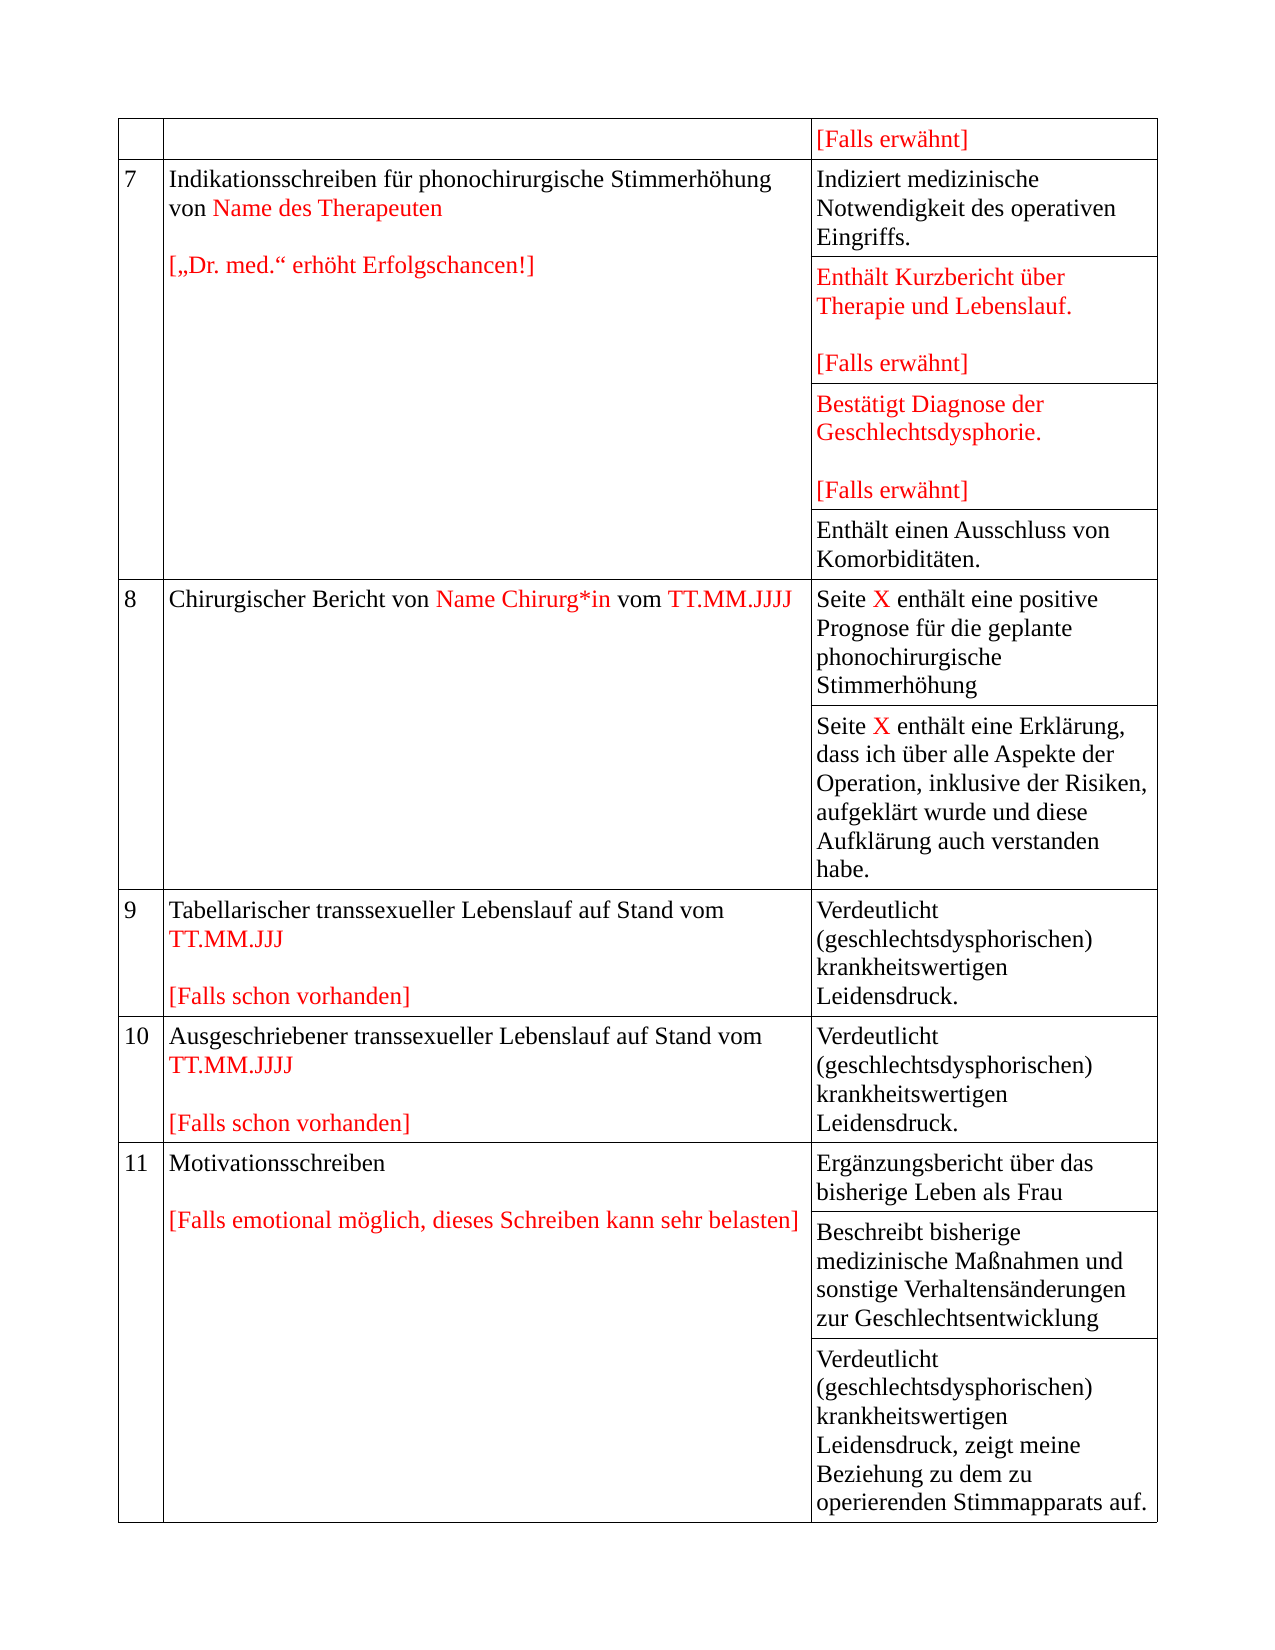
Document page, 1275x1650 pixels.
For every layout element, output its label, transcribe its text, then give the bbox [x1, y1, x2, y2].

table_cell Ergänzungsbericht über das bisherige Leben als Frau [812, 1143, 1157, 1211]
table_cell 8 [119, 580, 163, 889]
table_cell [164, 119, 811, 158]
table_cell 7 [119, 160, 163, 578]
table_cell Chirurgischer Bericht von Name Chirurg*in vom TT.MM.JJJJ [164, 580, 811, 889]
table_cell Ausgeschriebener transsexueller Lebenslauf auf Stand vom TT.MM.JJJJ [Falls schon vorhanden] [164, 1017, 811, 1142]
table_cell Indikationsschreiben für phonochirurgische Stimmerhöhung von Name des Therapeuten [„Dr. med.“ erhöht Erfolgschancen!] [164, 160, 811, 578]
table_cell Verdeutlicht (geschlechtsdysphorischen) krankheitswertigen Leidensdruck. [812, 1017, 1157, 1142]
table_cell 10 [119, 1017, 163, 1142]
table_cell Seite X enthält eine positive Prognose für die geplante phonochirurgische Stimmerhöhung [812, 580, 1157, 705]
table_cell Bestätigt Diagnose der Geschlechtsdysphorie. [Falls erwähnt] [812, 384, 1157, 509]
table_cell Motivationsschreiben [Falls emotional möglich, dieses Schreiben kann sehr belasten] [164, 1143, 811, 1522]
table_cell [119, 119, 163, 158]
table_cell 9 [119, 890, 163, 1016]
table_cell Beschreibt bisherige medizinische Maßnahmen und sonstige Verhaltensänderungen zur Geschlechtsentwicklung [812, 1212, 1157, 1338]
table_cell Seite X enthält eine Erklärung, dass ich über alle Aspekte der Operation, inklusive der Risiken, aufgeklärt wurde und diese Aufklärung auch verstanden habe. [812, 706, 1157, 889]
table_cell Enthält einen Ausschluss von Komorbiditäten. [812, 510, 1157, 578]
table_cell 11 [119, 1143, 163, 1522]
table_cell Tabellarischer transsexueller Lebenslauf auf Stand vom TT.MM.JJJ [Falls schon vorhanden] [164, 890, 811, 1016]
table_cell Indiziert medizinische Notwendigkeit des operativen Eingriffs. [812, 160, 1157, 256]
table_cell Verdeutlicht (geschlechtsdysphorischen) krankheitswertigen Leidensdruck, zeigt meine Beziehung zu dem zu operierenden Stimmapparats auf. [812, 1339, 1157, 1522]
table_cell [Falls erwähnt] [812, 119, 1157, 158]
table_cell Enthält Kurzbericht über Therapie und Lebenslauf. [Falls erwähnt] [812, 257, 1157, 383]
table_cell Verdeutlicht (geschlechtsdysphorischen) krankheitswertigen Leidensdruck. [812, 890, 1157, 1016]
